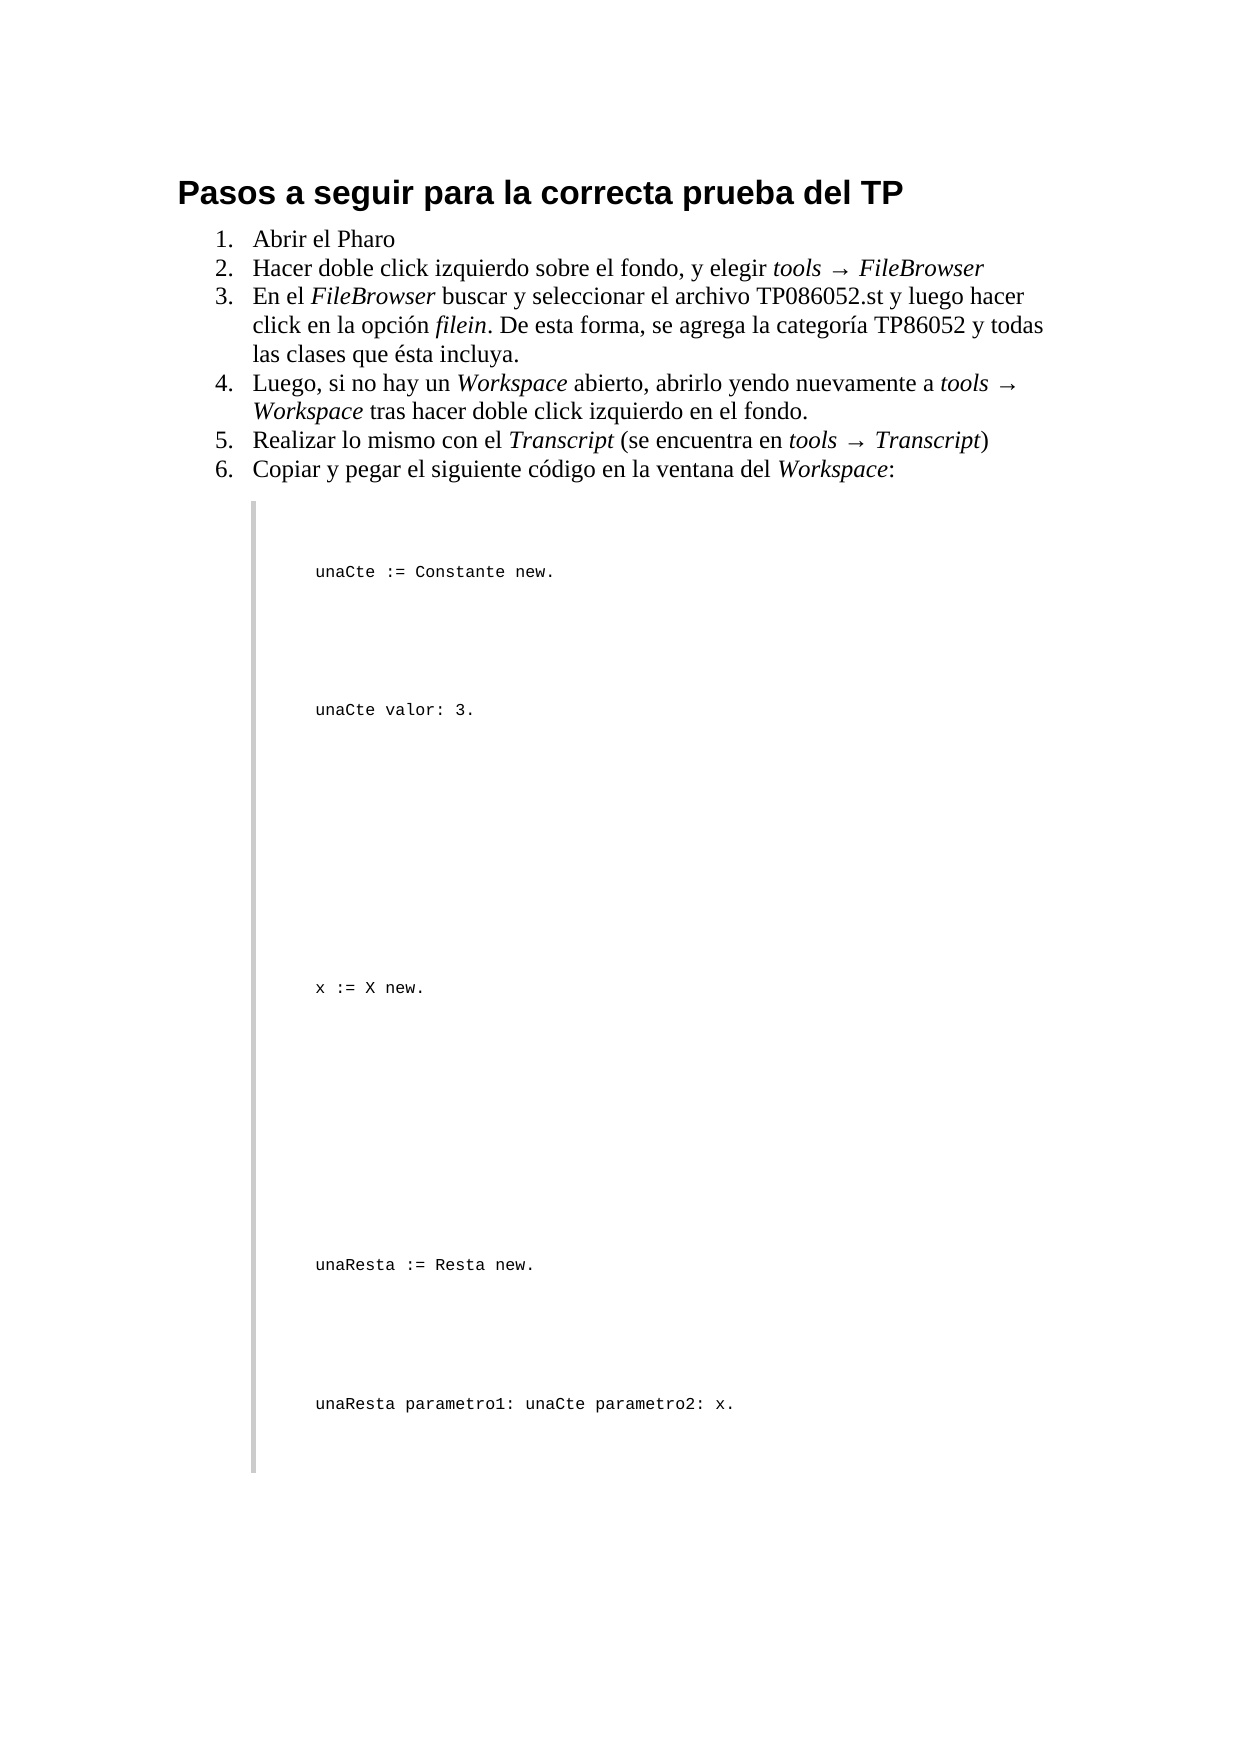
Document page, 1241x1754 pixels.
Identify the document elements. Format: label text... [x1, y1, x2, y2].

list Hacer doble click izquierdo sobre el fondo, y elegir tools → FileBrowser [215, 253, 1063, 281]
text unaResta parametro1: unaCte parametro2: x. [256, 1334, 1063, 1473]
text unaCte valor: 3. [256, 640, 1063, 779]
list Luego, si no hay un Workspace abierto, abrirlo yendo nuevamente a tools → Workspace tras hacer doble click izquierdo en el fondo. [215, 368, 1063, 425]
list En el FileBrowser buscar y seleccionar el archivo TP086052.st y luego hacer click en la opción filein. De esta forma, se agrega la categoría TP86052 y todas las clases que ésta incluya. [215, 281, 1063, 368]
text unaResta := Resta new. [256, 1195, 1063, 1334]
text x := X new. [256, 918, 1063, 1056]
subtitle Pasos a seguir para la correcta prueba del TP [177, 173, 1063, 211]
list Realizar lo mismo con el Transcript (se encuentra en tools → Transcript) [215, 425, 1063, 454]
list Copiar y pegar el siguiente código en la ventana del Workspace: [215, 454, 1063, 483]
list Abrir el Pharo [215, 224, 1063, 253]
text unaCte := Constante new. [256, 501, 1063, 640]
